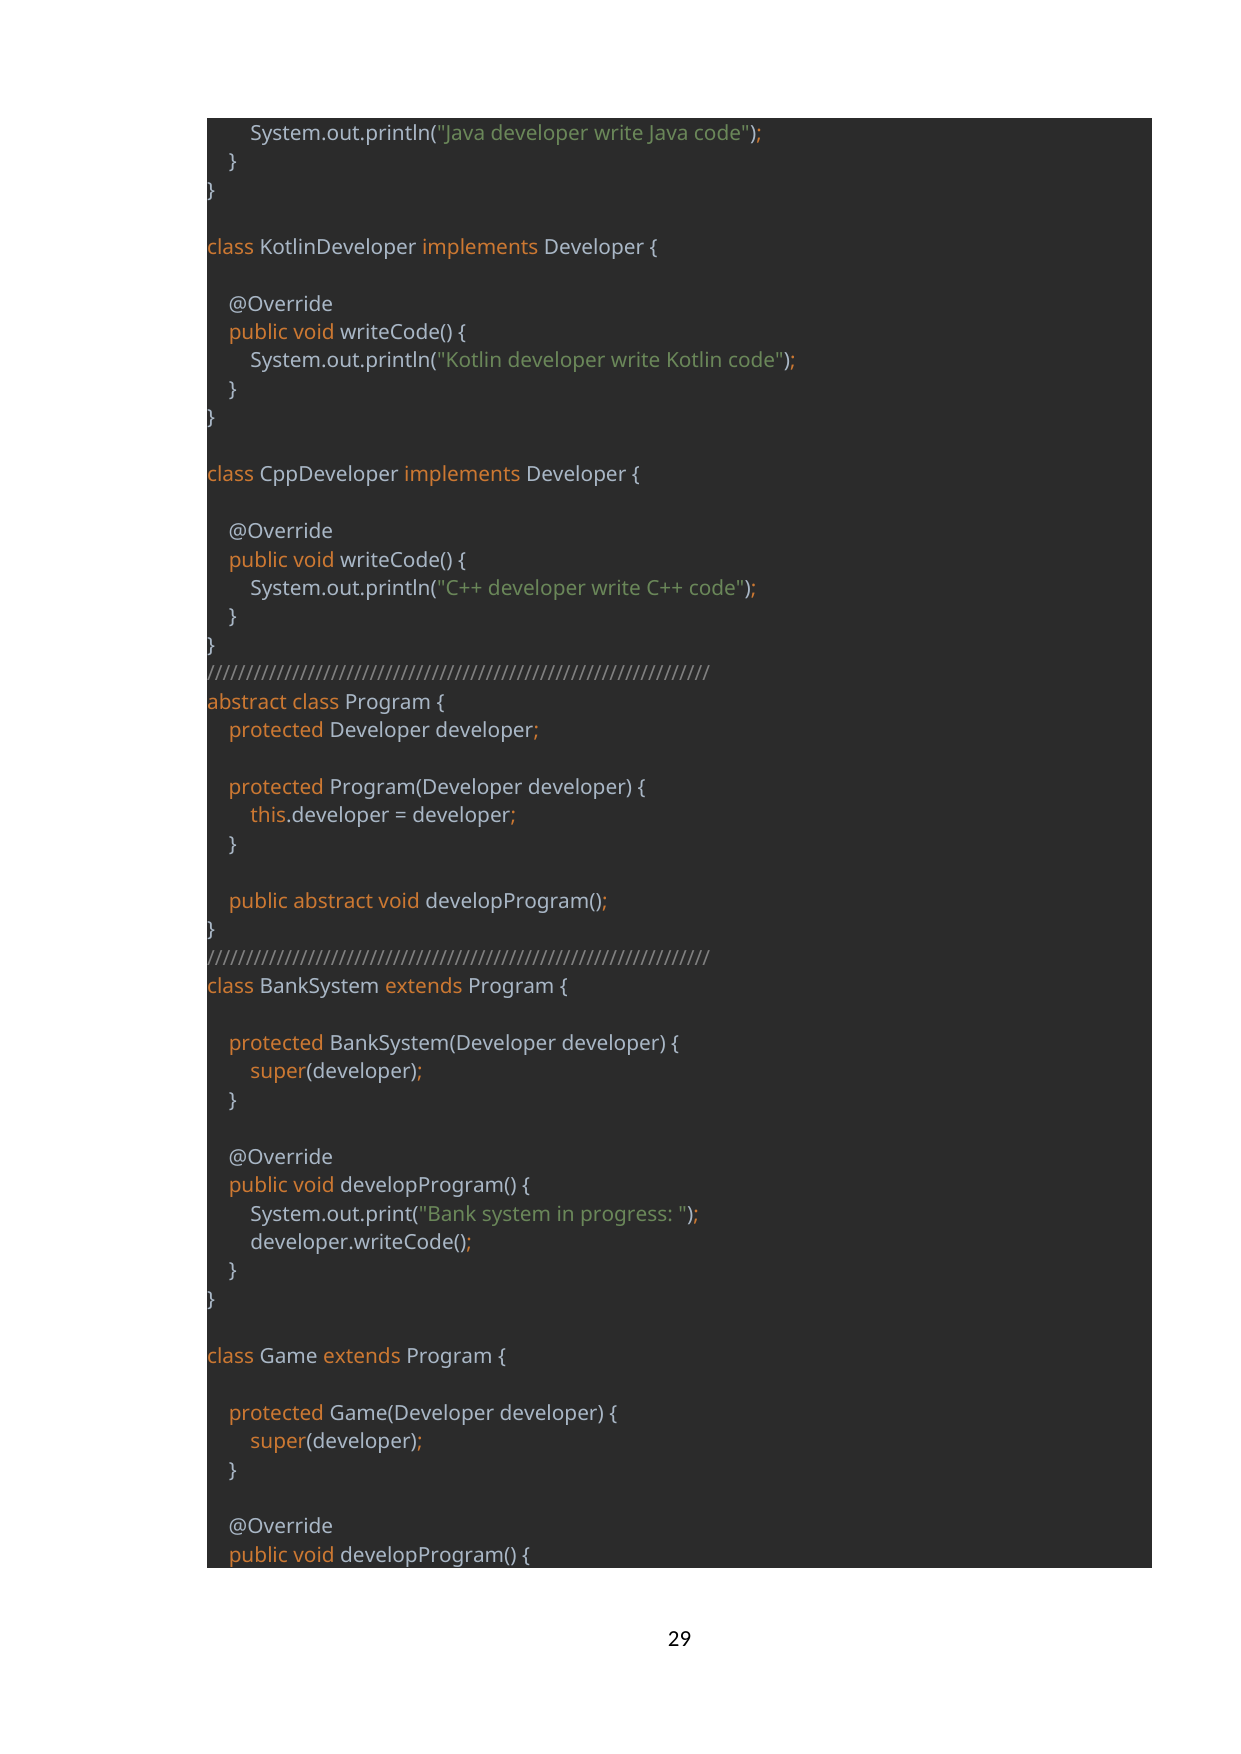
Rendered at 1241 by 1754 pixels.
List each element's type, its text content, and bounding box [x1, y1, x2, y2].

text System.out.println("Java developer write Java code"); } } class KotlinDeveloper implements Developer { @Override public void writeCode() { System.out.println("Kotlin developer write Kotlin code"); } } class CppDeveloper implements Developer { @Override public void writeCode() { System.out.println("C++ developer write C++ code"); } } ///////////////////////////////////////////////////////////////// abstract class Program { protected Developer developer; protected Program(Developer developer) { this.developer = developer; } public abstract void developProgram(); } ///////////////////////////////////////////////////////////////// class BankSystem extends Program { protected BankSystem(Developer developer) { super(developer); } @Override public void developProgram() { System.out.print("Bank system in progress: "); developer.writeCode(); } } class Game extends Program { protected Game(Developer developer) { super(developer); } @Override public void developProgram() { [207, 118, 1152, 1568]
